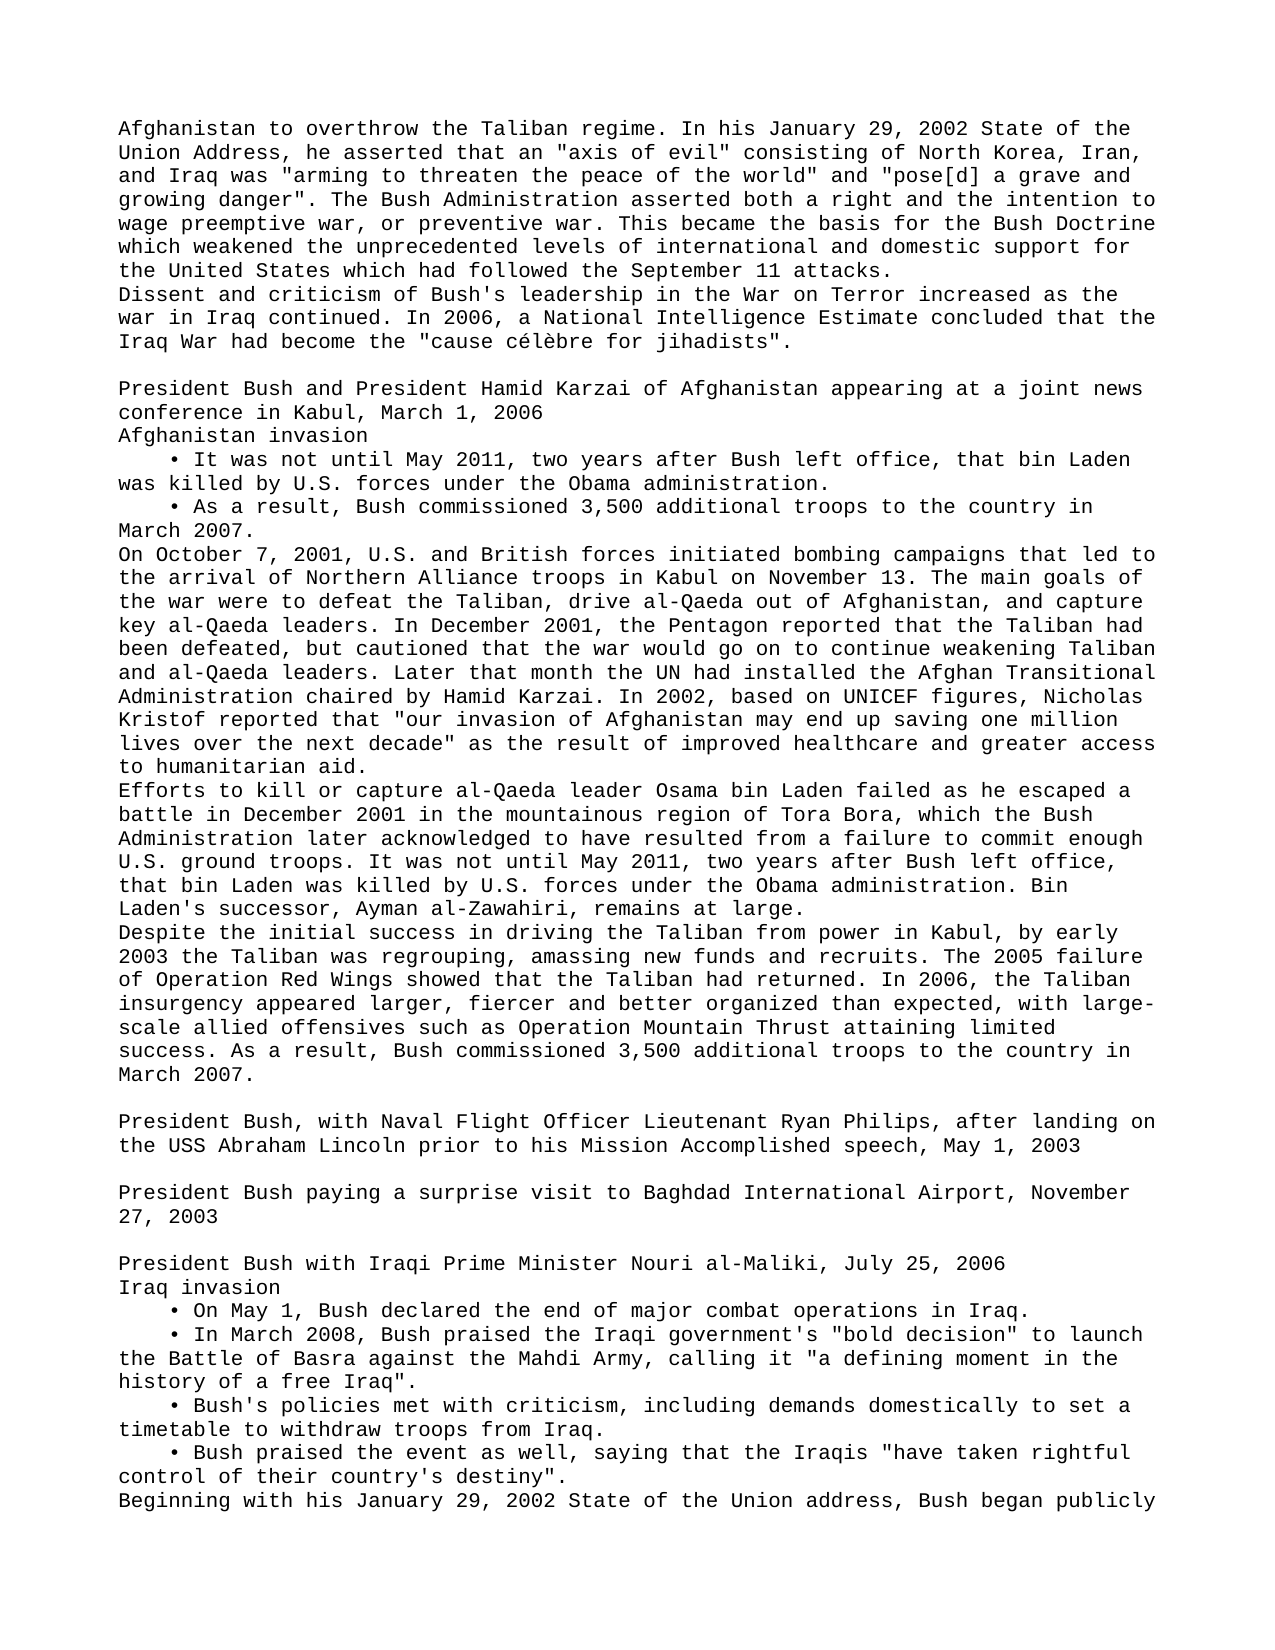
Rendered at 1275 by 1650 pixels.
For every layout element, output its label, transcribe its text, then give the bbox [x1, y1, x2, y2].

text Efforts to kill or capture al-Qaeda leader Osama bin Laden failed as he escaped a battle in December 2001 in the mountainous region of Tora Bora, which the Bush Administration later acknowledged to have resulted from a failure to commit enough U.S. ground troops. It was not until May 2011, two years after Bush left office, that bin Laden was killed by U.S. forces under the Obama administration. Bin Laden's successor, Ayman al-Zawahiri, remains at large. [118, 780, 1157, 922]
text President Bush with Iraqi Prime Minister Nouri al-Maliki, July 25, 2006 [118, 1253, 1157, 1277]
text On October 7, 2001, U.S. and British forces initiated bombing campaigns that led to the arrival of Northern Alliance troops in Kabul on November 13. The main goals of the war were to defeat the Taliban, drive al-Qaeda out of Afghanistan, and capture key al-Qaeda leaders. In December 2001, the Pentagon reported that the Taliban had been defeated, but cautioned that the war would go on to continue weakening Taliban and al-Qaeda leaders. Later that month the UN had installed the Afghan Transitional Administration chaired by Hamid Karzai. In 2002, based on UNICEF figures, Nicholas Kristof reported that "our invasion of Afghanistan may end up saving one million lives over the next decade" as the result of improved healthcare and greater access to humanitarian aid. [118, 544, 1157, 780]
text • Bush's policies met with criticism, including demands domestically to set a timetable to withdraw troops from Iraq. [118, 1395, 1157, 1442]
text President Bush, with Naval Flight Officer Lieutenant Ryan Philips, after landing on the USS Abraham Lincoln prior to his Mission Accomplished speech, May 1, 2003 [118, 1111, 1157, 1158]
text • As a result, Bush commissioned 3,500 additional troops to the country in March 2007. [118, 496, 1157, 544]
text Iraq invasion [118, 1277, 1157, 1300]
text • On May 1, Bush declared the end of major combat operations in Iraq. [118, 1300, 1157, 1324]
text • In March 2008, Bush praised the Iraqi government's "bold decision" to launch the Battle of Basra against the Mahdi Army, calling it "a defining moment in the history of a free Iraq". [118, 1324, 1157, 1395]
text Afghanistan invasion [118, 426, 1157, 449]
text • It was not until May 2011, two years after Bush left office, that bin Laden was killed by U.S. forces under the Obama administration. [118, 449, 1157, 496]
text President Bush and President Hamid Karzai of Afghanistan appearing at a joint news conference in Kabul, March 1, 2006 [118, 378, 1157, 426]
text Beginning with his January 29, 2002 State of the Union address, Bush began publicly [118, 1489, 1157, 1513]
text Afghanistan to overthrow the Taliban regime. In his January 29, 2002 State of the Union Address, he asserted that an "axis of evil" consisting of North Korea, Iran, and Iraq was "arming to threaten the peace of the world" and "pose[d] a grave and growing danger". The Bush Administration asserted both a right and the intention to wage preemptive war, or preventive war. This became the basis for the Bush Doctrine which weakened the unprecedented levels of international and domestic support for the United States which had followed the September 11 attacks. [118, 118, 1157, 284]
text Despite the initial success in driving the Taliban from power in Kabul, by early 2003 the Taliban was regrouping, amassing new funds and recruits. The 2005 failure of Operation Red Wings showed that the Taliban had returned. In 2006, the Taliban insurgency appeared larger, fiercer and better organized than expected, with large-scale allied offensives such as Operation Mountain Thrust attaining limited success. As a result, Bush commissioned 3,500 additional troops to the country in March 2007. [118, 922, 1157, 1088]
text • Bush praised the event as well, saying that the Iraqis "have taken rightful control of their country's destiny". [118, 1442, 1157, 1489]
text Dissent and criticism of Bush's leadership in the War on Terror increased as the war in Iraq continued. In 2006, a National Intelligence Estimate concluded that the Iraq War had become the "cause célèbre for jihadists". [118, 284, 1157, 354]
text President Bush paying a surprise visit to Baghdad International Airport, November 27, 2003 [118, 1182, 1157, 1229]
